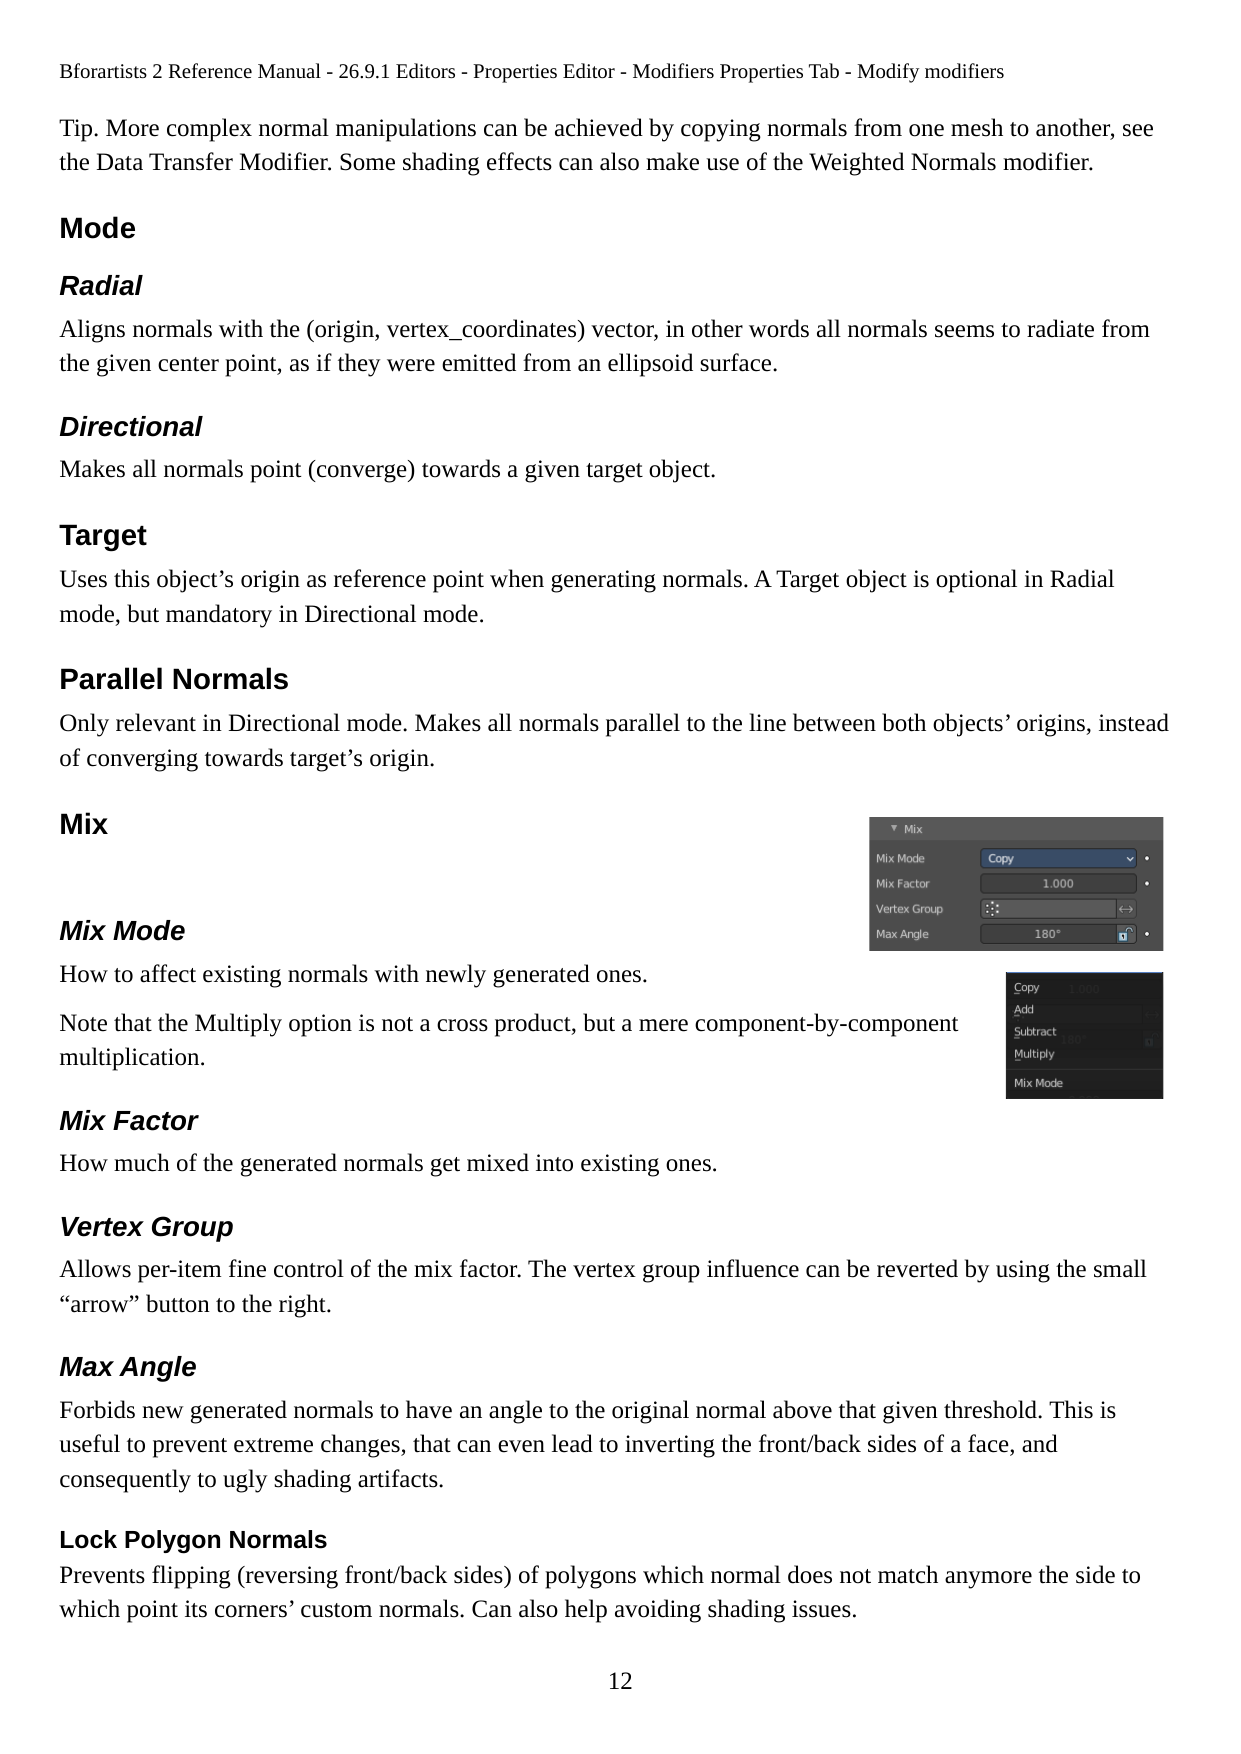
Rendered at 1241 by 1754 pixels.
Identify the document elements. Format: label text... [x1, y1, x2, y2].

subtitle Vertex Group [59, 1210, 1181, 1242]
text How to affect existing normals with newly generated ones. [59, 959, 1181, 988]
subtitle Target [59, 518, 1181, 552]
text How much of the generated normals get mixed into existing ones. [59, 1148, 1181, 1177]
text Allows per-item fine control of the mix factor. The vertex group influence can be reverted by using the small “arrow” button to the right. [59, 1254, 1181, 1317]
subtitle Parallel Normals [59, 662, 1181, 696]
subtitle Mode [59, 211, 1181, 244]
text Aligns normals with the (origin, vertex_coordinates) vector, in other words all normals seems to radiate from the given center point, as if they were emitted from an ellipsoid surface. [59, 314, 1181, 377]
subtitle Radial [59, 269, 1181, 301]
text Uses this object’s origin as reference point when generating normals. A Target object is optional in Radial mode, but mandatory in Directional mode. [59, 564, 1181, 627]
text Note that the Multiply option is not a cross product, but a mere component-by-component multiplication. [59, 1008, 1005, 1071]
text Forbids new generated normals to have an angle to the original normal above that given threshold. This is useful to prevent extreme changes, that can even lead to inverting the front/back sides of a face, and consequently to ugly shading artifacts. [59, 1395, 1181, 1492]
subtitle Lock Polygon Normals [59, 1525, 1181, 1554]
picture [869, 817, 1164, 951]
text Prevents flipping (reversing front/back sides) of polygons which normal does not match anymore the side to which point its corners’ custom normals. Can also help avoiding shading issues. [59, 1560, 1181, 1623]
subtitle Mix Mode [59, 914, 869, 946]
text Only relevant in Directional mode. Makes all normals parallel to the line between both objects’ origins, instead of converging towards target’s origin. [59, 708, 1181, 772]
subtitle Directional [59, 410, 1181, 442]
subtitle Max Angle [59, 1350, 1181, 1382]
picture [1005, 972, 1164, 1099]
text Makes all normals point (converge) towards a given target object. [59, 454, 1181, 483]
text Tip. More complex normal manipulations can be achieved by copying normals from one mesh to another, see the Data Transfer Modifier. Some shading effects can also make use of the Weighted Normals modifier. [59, 113, 1181, 176]
subtitle Mix [59, 807, 1181, 840]
subtitle [1164, 914, 1181, 946]
subtitle Mix Factor [59, 1104, 1181, 1136]
